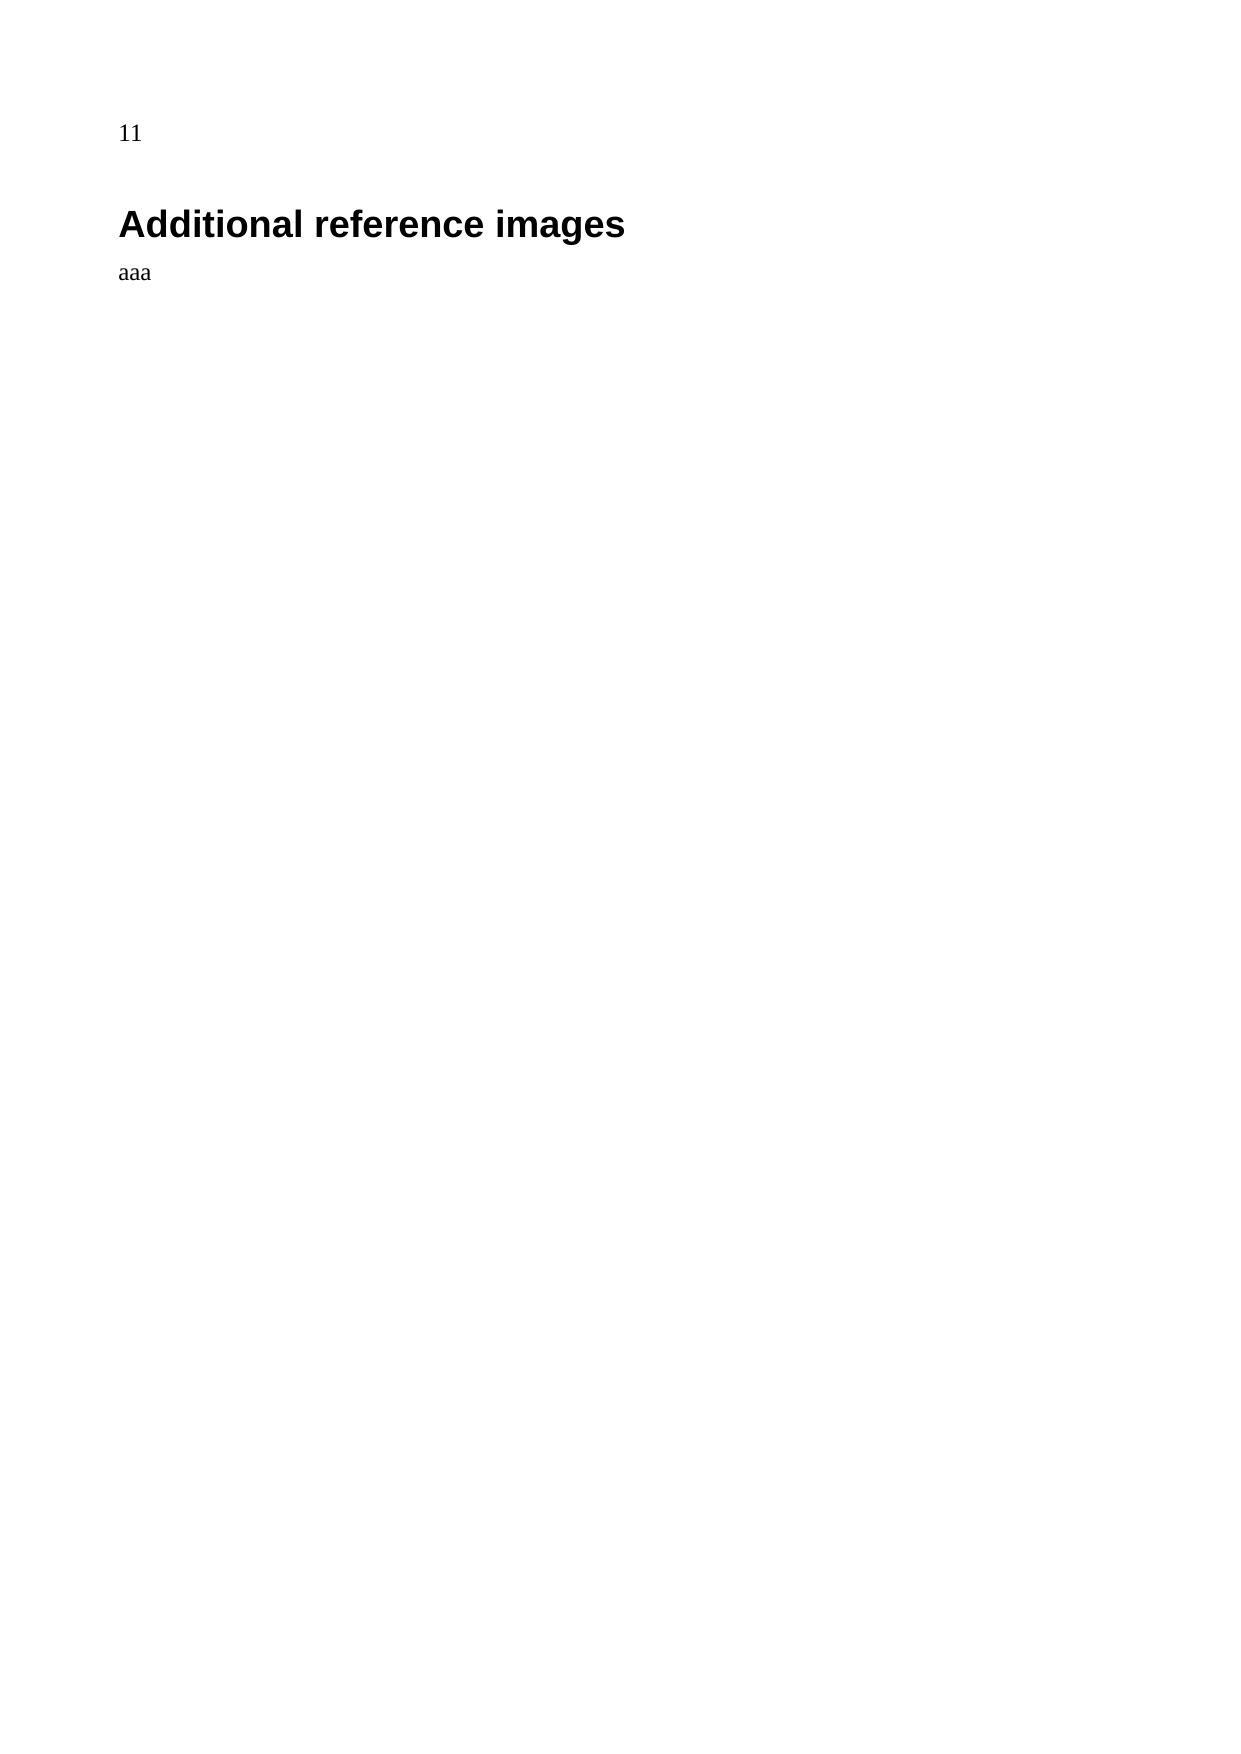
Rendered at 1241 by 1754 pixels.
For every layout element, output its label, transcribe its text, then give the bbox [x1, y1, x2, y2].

text aaa [118, 257, 1122, 286]
subtitle Additional reference images [118, 201, 1122, 245]
